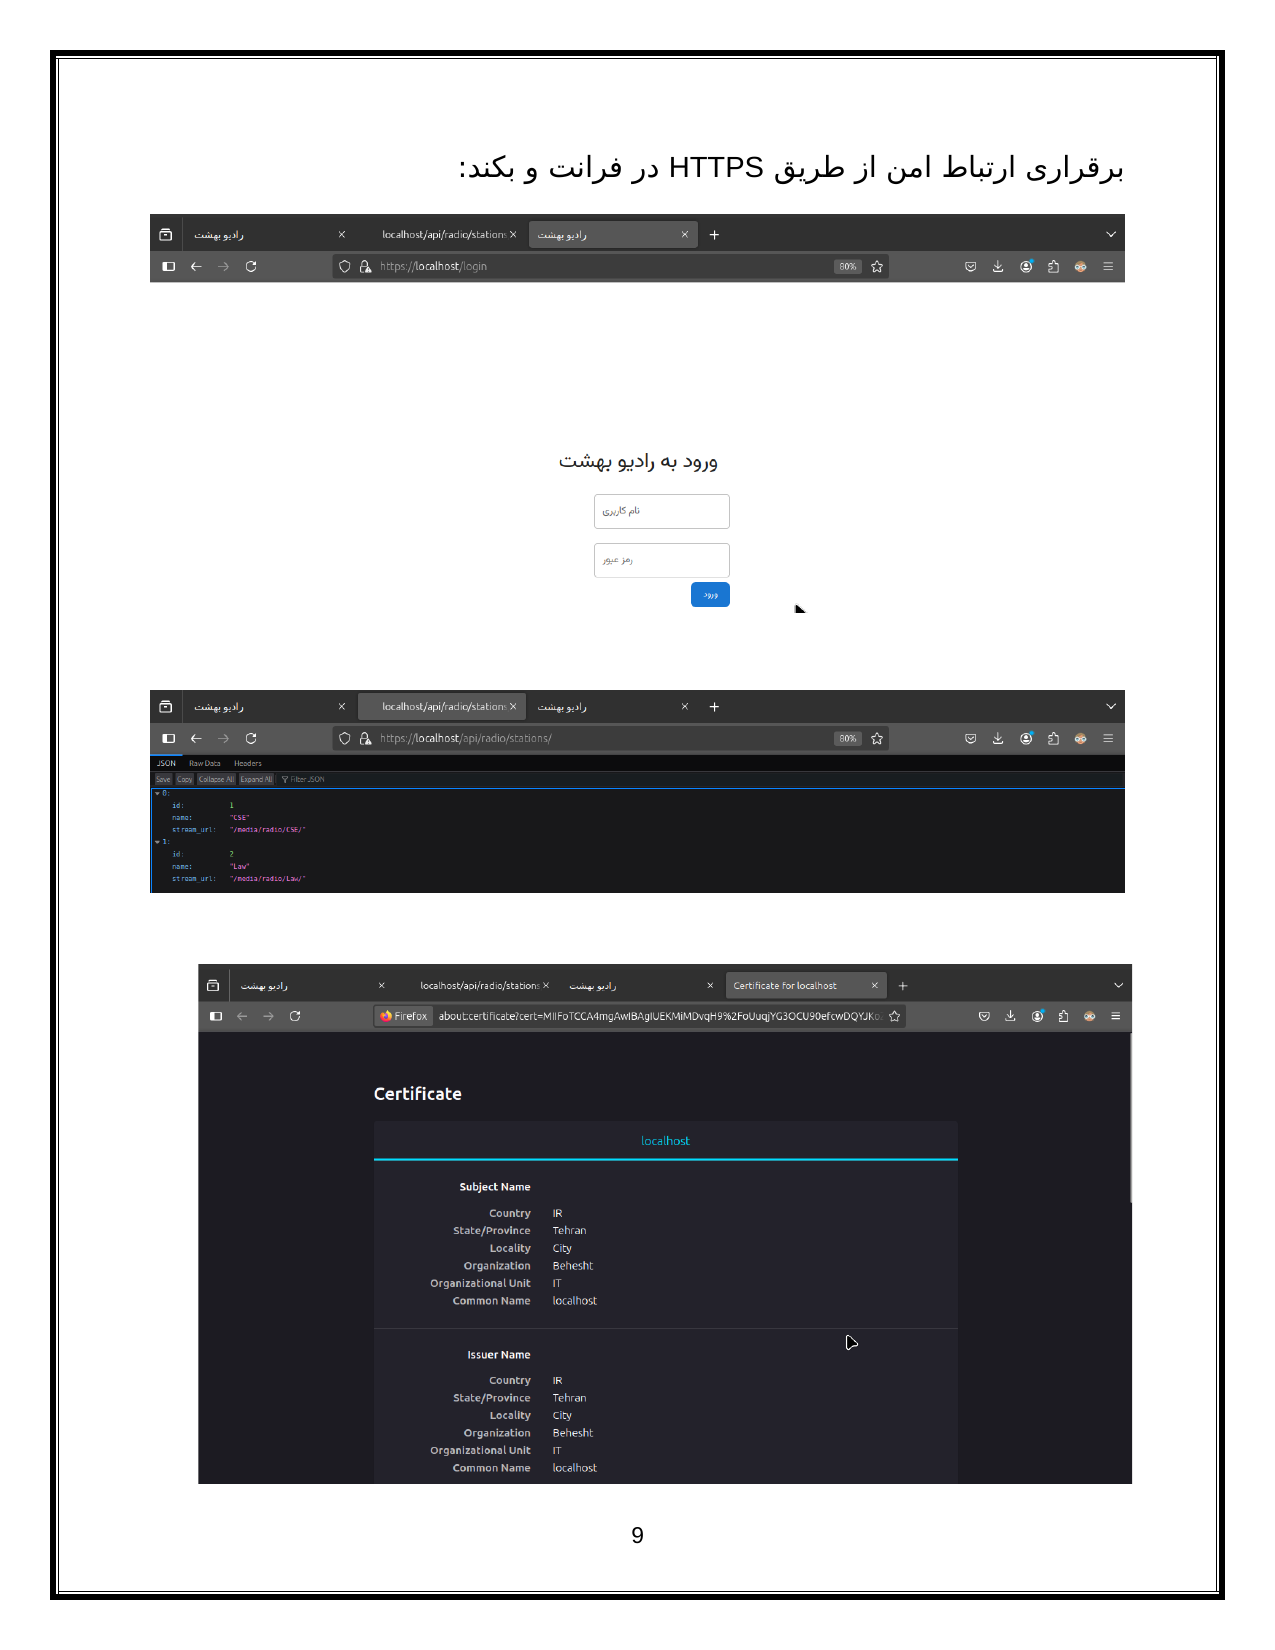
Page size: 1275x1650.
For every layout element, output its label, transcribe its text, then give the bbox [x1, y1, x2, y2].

picture [150, 690, 1125, 893]
picture [198, 964, 1133, 1484]
text برقراری ارتباط امن از طریق HTTPS در فرانت و بکند: [150, 150, 1125, 184]
picture [150, 214, 1125, 613]
